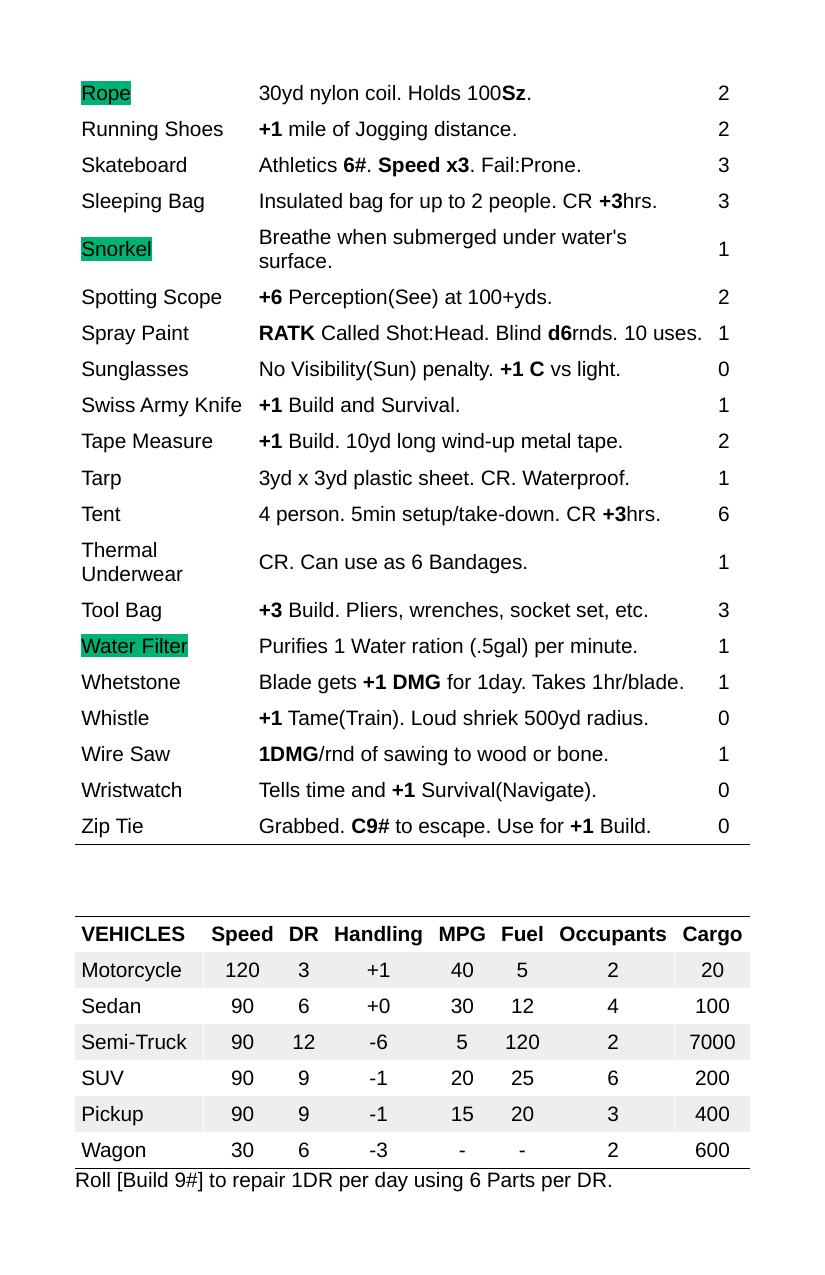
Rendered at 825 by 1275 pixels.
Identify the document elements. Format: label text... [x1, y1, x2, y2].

table_cell Wagon [75, 1132, 203, 1168]
table_cell 600 [675, 1132, 750, 1168]
table_cell Motorcycle [75, 952, 203, 988]
table_cell 30 [204, 1132, 281, 1168]
table_cell 90 [204, 1060, 281, 1096]
table_cell 6 [551, 1060, 674, 1096]
table_cell +3 Build. Pliers, wrenches, socket set, etc. [253, 591, 712, 627]
table_cell 7000 [675, 1024, 750, 1060]
table_cell 12 [493, 988, 551, 1024]
table_cell 25 [493, 1060, 551, 1096]
table_cell No Visibility(Sun) penalty. +1 C vs light. [253, 351, 712, 387]
table_header Cargo [675, 917, 750, 952]
table_cell 5 [493, 952, 551, 988]
table_cell Sedan [75, 988, 203, 1024]
table_cell Pickup [75, 1096, 203, 1132]
table_cell 120 [493, 1024, 551, 1060]
table_cell -1 [326, 1060, 431, 1096]
table_cell CR. Can use as 6 Bandages. [253, 531, 712, 591]
table_cell 1 [712, 219, 750, 279]
table_cell Sunglasses [75, 351, 252, 387]
table_cell 2 [712, 279, 750, 315]
table_cell 2 [712, 423, 750, 459]
table_cell 9 [281, 1096, 326, 1132]
table_cell 20 [675, 952, 750, 988]
table_cell Swiss Army Knife [75, 387, 252, 423]
table_cell 6 [712, 495, 750, 531]
table_cell 1 [712, 315, 750, 351]
table_cell 3 [281, 952, 326, 988]
table_cell Breathe when submerged under water's surface. [253, 219, 712, 279]
table_cell 40 [431, 952, 493, 988]
table_cell 20 [493, 1096, 551, 1132]
table_cell Zip Tie [75, 808, 252, 844]
table_cell +6 Perception(See) at 100+yds. [253, 279, 712, 315]
table_cell 2 [712, 111, 750, 147]
table_cell 3 [712, 591, 750, 627]
table_cell +0 [326, 988, 431, 1024]
table_cell Spray Paint [75, 315, 252, 351]
table_cell Insulated bag for up to 2 people. CR +3hrs. [253, 183, 712, 219]
table_cell +1 Build. 10yd long wind-up metal tape. [253, 423, 712, 459]
table_cell 400 [675, 1096, 750, 1132]
table_header Speed [204, 917, 281, 952]
table_cell 4 person. 5min setup/take-down. CR +3hrs. [253, 495, 712, 531]
table_cell 3 [551, 1096, 674, 1132]
table_cell 1 [712, 459, 750, 495]
table_cell 30 [431, 988, 493, 1024]
table_cell Tent [75, 495, 252, 531]
table_cell Tells time and +1 Survival(Navigate). [253, 772, 712, 808]
table_cell 20 [431, 1060, 493, 1096]
table_header Handling [326, 917, 431, 952]
table_cell 4 [551, 988, 674, 1024]
table_cell SUV [75, 1060, 203, 1096]
table_cell 12 [281, 1024, 326, 1060]
table_cell Wire Saw [75, 736, 252, 772]
table_cell Tape Measure [75, 423, 252, 459]
table_header MPG [431, 917, 493, 952]
table_cell 2 [551, 1024, 674, 1060]
table_cell 15 [431, 1096, 493, 1132]
table_header Fuel [493, 917, 551, 952]
table_cell Athletics 6#. Speed x3. Fail:Prone. [253, 147, 712, 183]
table_cell 0 [712, 700, 750, 736]
table_cell Tarp [75, 459, 252, 495]
table_cell 30yd nylon coil. Holds 100Sz. [253, 75, 712, 111]
table_cell Tool Bag [75, 591, 252, 627]
table_cell 9 [281, 1060, 326, 1096]
table_cell 1 [712, 531, 750, 591]
table_cell 1 [712, 736, 750, 772]
table_cell 1DMG/rnd of sawing to wood or bone. [253, 736, 712, 772]
table_cell 3 [712, 183, 750, 219]
table_cell +1 Build and Survival. [253, 387, 712, 423]
table_cell 0 [712, 772, 750, 808]
table_cell 1 [712, 627, 750, 663]
table_cell 6 [281, 988, 326, 1024]
table_cell - [493, 1132, 551, 1168]
table_cell - [431, 1132, 493, 1168]
table_cell Sleeping Bag [75, 183, 252, 219]
table_cell 3yd x 3yd plastic sheet. CR. Waterproof. [253, 459, 712, 495]
table_cell 2 [551, 952, 674, 988]
table_cell Water Filter [75, 627, 252, 663]
table_cell RATK Called Shot:Head. Blind d6rnds. 10 uses. [253, 315, 712, 351]
table_cell -3 [326, 1132, 431, 1168]
table_cell 2 [712, 75, 750, 111]
table_cell Semi-Truck [75, 1024, 203, 1060]
table_cell 120 [204, 952, 281, 988]
table_cell Spotting Scope [75, 279, 252, 315]
table_cell Rope [75, 75, 252, 111]
table_header DR [281, 917, 326, 952]
table_cell 100 [675, 988, 750, 1024]
table_cell Grabbed. C9# to escape. Use for +1 Build. [253, 808, 712, 844]
table_cell 0 [712, 808, 750, 844]
table_cell Whetstone [75, 664, 252, 699]
table_cell Thermal Underwear [75, 531, 252, 591]
table_cell 0 [712, 351, 750, 387]
table_cell 90 [204, 988, 281, 1024]
table_header Occupants [551, 917, 674, 952]
table_cell 5 [431, 1024, 493, 1060]
table_cell +1 [326, 952, 431, 988]
table_cell -6 [326, 1024, 431, 1060]
table_cell -1 [326, 1096, 431, 1132]
table_cell 2 [551, 1132, 674, 1168]
table_cell 3 [712, 147, 750, 183]
table_cell 90 [204, 1096, 281, 1132]
table_cell Wristwatch [75, 772, 252, 808]
table_cell Whistle [75, 700, 252, 736]
table_cell Purifies 1 Water ration (.5gal) per minute. [253, 627, 712, 663]
table_header VEHICLES [75, 917, 203, 952]
table_cell 90 [204, 1024, 281, 1060]
table_cell 1 [712, 387, 750, 423]
table_cell Skateboard [75, 147, 252, 183]
table_cell +1 Tame(Train). Loud shriek 500yd radius. [253, 700, 712, 736]
table_cell 1 [712, 664, 750, 699]
table_cell +1 mile of Jogging distance. [253, 111, 712, 147]
table_cell 6 [281, 1132, 326, 1168]
table_cell Snorkel [75, 219, 252, 279]
table_cell Blade gets +1 DMG for 1day. Takes 1hr/blade. [253, 664, 712, 699]
table_cell 200 [675, 1060, 750, 1096]
table_cell Running Shoes [75, 111, 252, 147]
text Roll [Build 9#] to repair 1DR per day using 6 Parts per DR. [75, 1169, 750, 1192]
